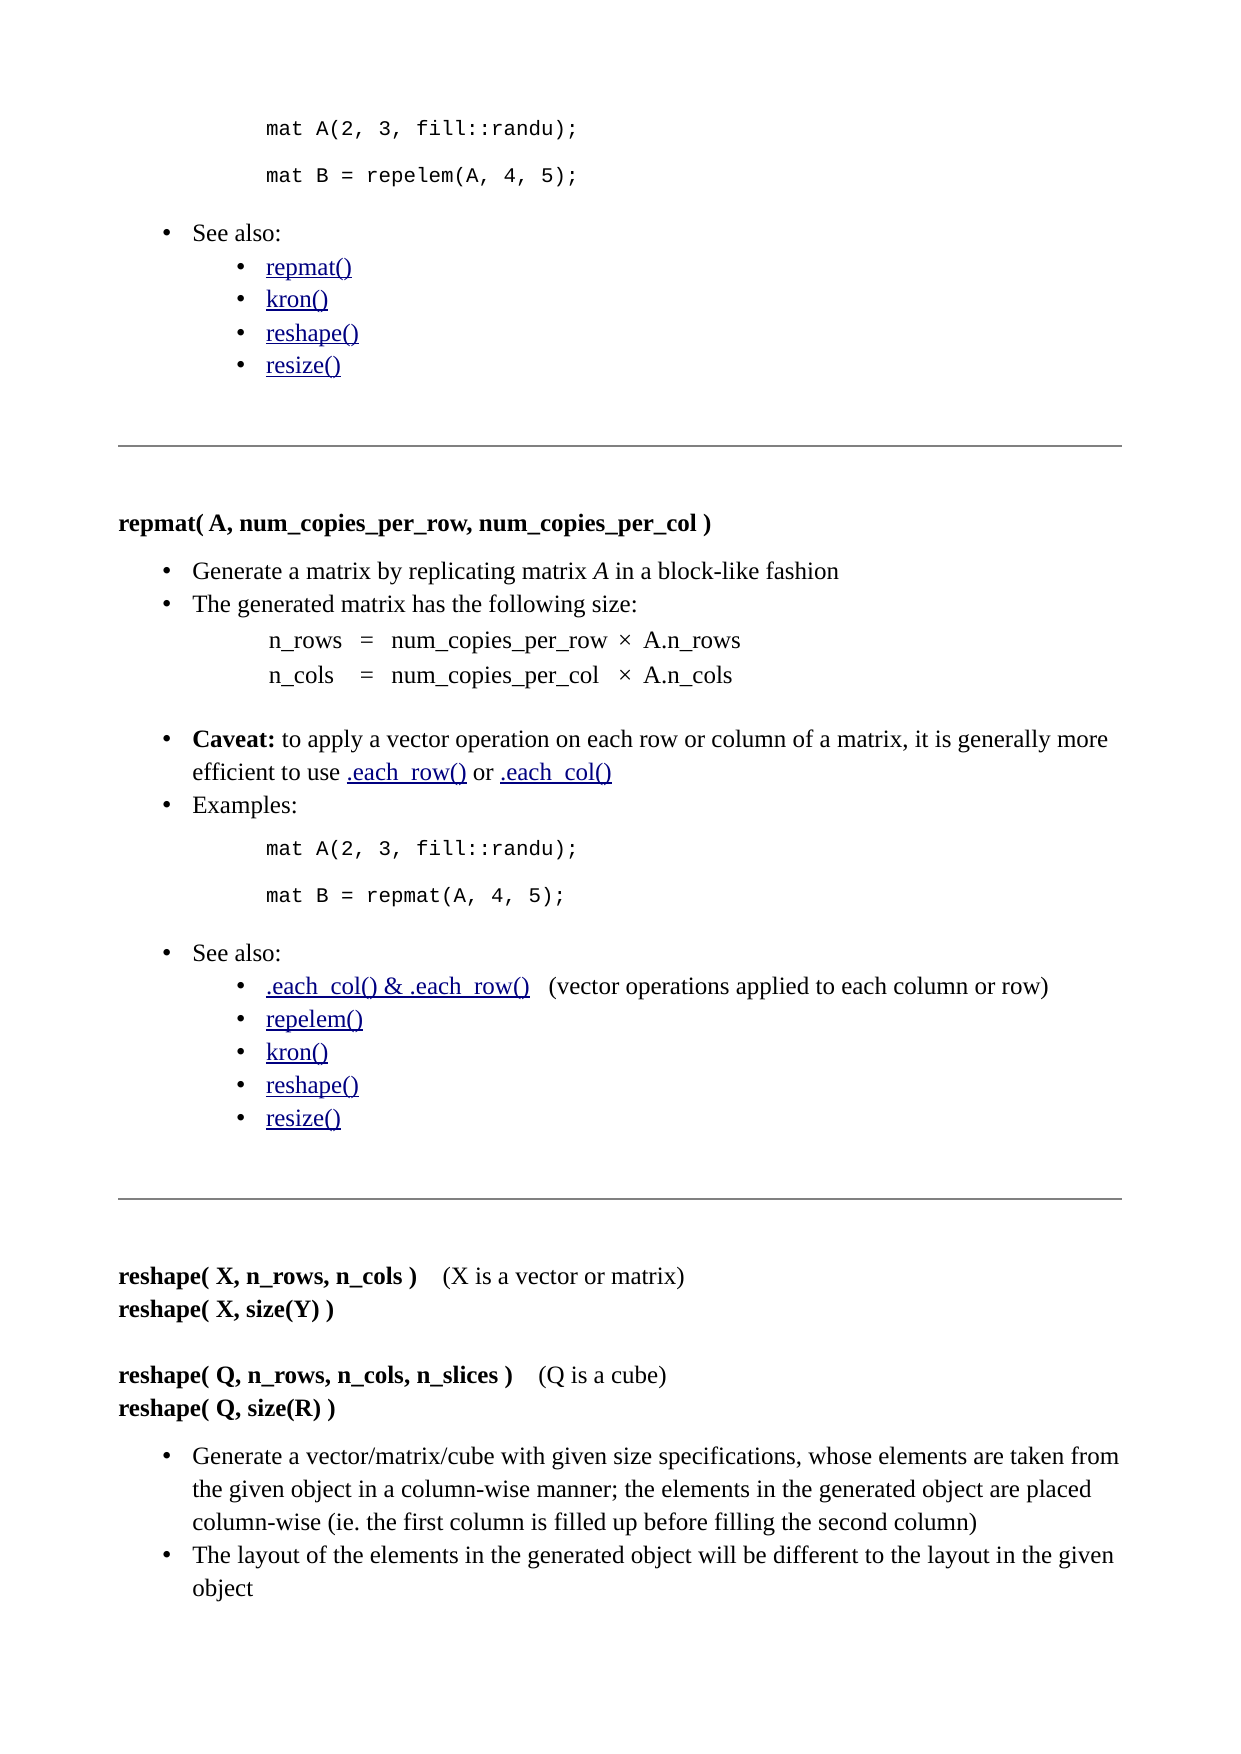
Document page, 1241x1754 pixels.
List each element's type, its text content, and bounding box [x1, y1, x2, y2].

list .each_col() & .each_row() (vector operations applied to each column or row) [236, 971, 1122, 1000]
list See also: [162, 218, 1122, 247]
text reshape( X, n_rows, n_cols ) (X is a vector or matrix) reshape( X, size(Y) ) reshape( Q, n_rows, n_cols, n_slices ) (Q is a cube) reshape( Q, size(R) ) [118, 1261, 1122, 1422]
list Generate a matrix by replicating matrix A in a block-like fashion [162, 556, 1122, 585]
table_header n_rows [266, 622, 350, 657]
table_cell n_cols [266, 657, 350, 691]
list Generate a vector/matrix/cube with given size specifications, whose elements are taken from the given object in a column-wise manner; the elements in the generated object are placed column-wise (ie. the first column is filled up before filling the second column) [162, 1441, 1122, 1536]
table_header A.n_rows [640, 622, 752, 657]
table_header num_copies_per_row [388, 622, 615, 657]
list The generated matrix has the following size: [162, 589, 1122, 618]
list kron() [236, 1037, 1122, 1066]
list mat A(2, 3, fill::randu); [236, 118, 1122, 142]
table_cell A.n_cols [640, 657, 752, 691]
list The layout of the elements in the generated object will be different to the layout in the given object [162, 1540, 1122, 1602]
list repelem() [236, 1004, 1122, 1033]
table_cell = [350, 657, 388, 691]
list resize() [236, 1103, 1122, 1132]
table_header × [615, 622, 640, 657]
list reshape() [236, 1071, 1122, 1099]
list Caveat: to apply a vector operation on each row or column of a matrix, it is generally more efficient to use .each_row() or .each_col() [162, 724, 1122, 786]
table_cell num_copies_per_col [388, 657, 615, 691]
list See also: [162, 938, 1122, 967]
list kron() [236, 284, 1122, 313]
list mat A(2, 3, fill::randu); [236, 838, 1122, 862]
table_cell × [615, 657, 640, 691]
text repmat( A, num_copies_per_row, num_copies_per_col ) [118, 508, 1122, 537]
list reshape() [236, 318, 1122, 346]
table_header = [350, 622, 388, 657]
list Examples: [162, 790, 1122, 819]
list mat B = repmat(A, 4, 5); [236, 885, 1122, 909]
list mat B = repelem(A, 4, 5); [236, 165, 1122, 189]
list resize() [236, 351, 1122, 379]
list repmat() [236, 252, 1122, 280]
